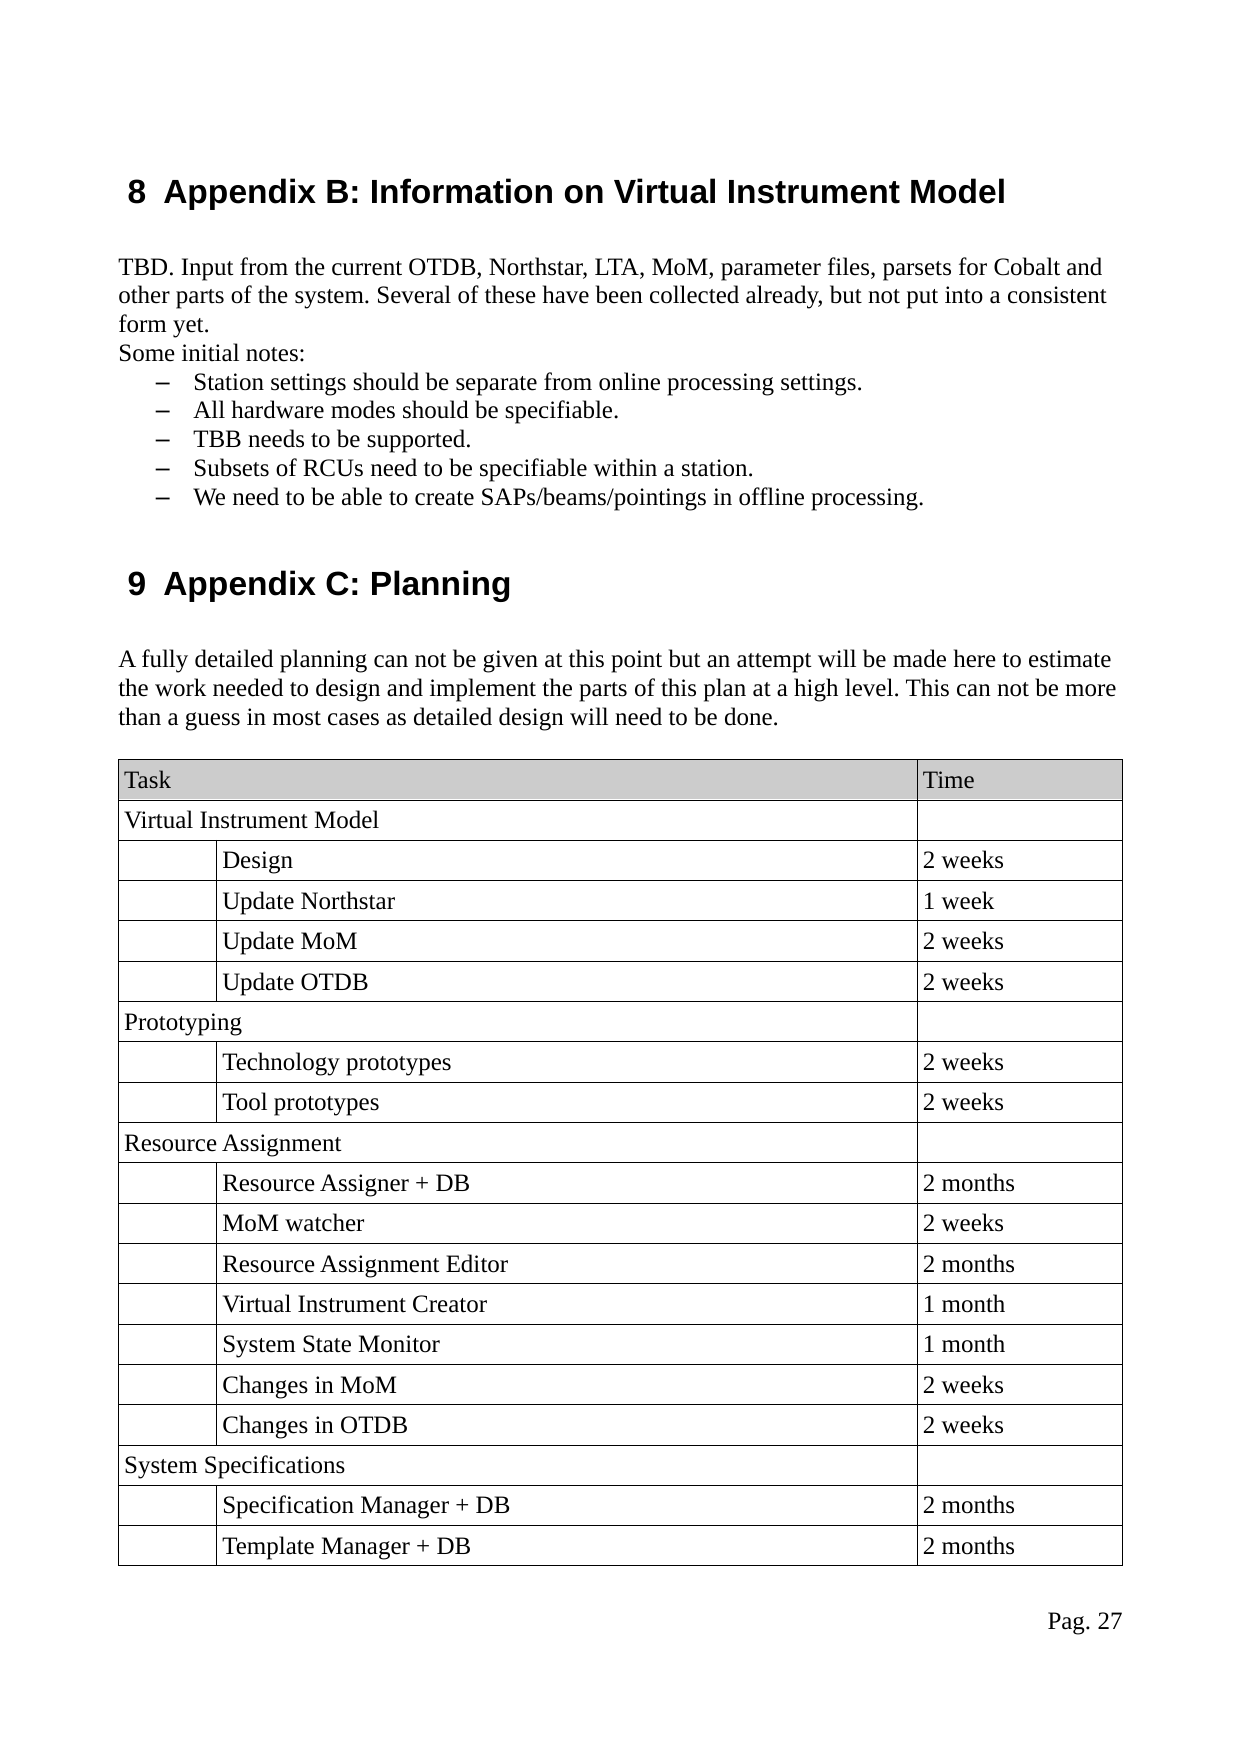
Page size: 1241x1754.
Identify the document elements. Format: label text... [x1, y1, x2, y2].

table_cell [918, 801, 1122, 840]
list We need to be able to create SAPs/beams/pointings in offline processing. [156, 482, 1122, 511]
table_cell [119, 881, 216, 920]
table_cell [119, 921, 216, 961]
table_cell Virtual Instrument Model [119, 801, 917, 840]
table_cell 2 weeks [918, 1405, 1122, 1444]
table_cell MoM watcher [217, 1204, 917, 1243]
subtitle Appendix B: Information on Virtual Instrument Model [118, 172, 1122, 211]
table_cell [119, 1244, 216, 1283]
text A fully detailed planning can not be given at this point but an attempt will be made here to estimate the work needed to design and implement the parts of this plan at a high level. This can not be more than a guess in most cases as detailed design will need to be done. [118, 644, 1122, 730]
table_cell Resource Assignment [119, 1123, 917, 1162]
table_cell Resource Assignment Editor [217, 1244, 917, 1283]
table_cell Specification Manager + DB [217, 1486, 917, 1525]
table_cell 1 month [918, 1325, 1122, 1364]
table_cell 2 weeks [918, 841, 1122, 880]
subtitle Appendix C: Planning [118, 564, 1122, 603]
table_cell [119, 1486, 216, 1525]
table_cell [119, 1042, 216, 1082]
table_cell 1 week [918, 881, 1122, 920]
table_cell Changes in OTDB [217, 1405, 917, 1444]
table_cell [119, 1284, 216, 1323]
table_cell 2 weeks [918, 921, 1122, 961]
table_cell [918, 1446, 1122, 1485]
table_cell 2 weeks [918, 1204, 1122, 1243]
list Subsets of RCUs need to be specifiable within a station. [156, 453, 1122, 482]
table_cell 2 months [918, 1486, 1122, 1525]
table_cell Update MoM [217, 921, 917, 961]
table_cell Virtual Instrument Creator [217, 1284, 917, 1323]
table_cell 2 months [918, 1163, 1122, 1203]
table_cell [119, 962, 216, 1001]
table_cell 2 weeks [918, 962, 1122, 1001]
table_cell 2 weeks [918, 1365, 1122, 1404]
table_cell [119, 1405, 216, 1444]
table_cell [119, 1325, 216, 1364]
table_cell System Specifications [119, 1446, 917, 1485]
list TBB needs to be supported. [156, 424, 1122, 453]
table_cell System State Monitor [217, 1325, 917, 1364]
list Station settings should be separate from online processing settings. [156, 367, 1122, 396]
table_cell Design [217, 841, 917, 880]
table_cell [119, 1163, 216, 1203]
table_header Task [119, 760, 917, 799]
table_cell [119, 1365, 216, 1404]
table_cell Technology prototypes [217, 1042, 917, 1082]
table_cell Update Northstar [217, 881, 917, 920]
table_cell [918, 1123, 1122, 1162]
table_cell Prototyping [119, 1002, 917, 1041]
table_cell 2 months [918, 1526, 1122, 1565]
text TBD. Input from the current OTDB, Northstar, LTA, MoM, parameter files, parsets for Cobalt and other parts of the system. Several of these have been collected already, but not put into a consistent form yet. [118, 252, 1122, 338]
table_cell [119, 1526, 216, 1565]
table_cell Update OTDB [217, 962, 917, 1001]
table_cell [119, 841, 216, 880]
table_cell 1 month [918, 1284, 1122, 1323]
table_cell [918, 1002, 1122, 1041]
table_cell 2 months [918, 1244, 1122, 1283]
table_cell Changes in MoM [217, 1365, 917, 1404]
table_cell [119, 1083, 216, 1122]
table_cell 2 weeks [918, 1042, 1122, 1082]
table_cell Resource Assigner + DB [217, 1163, 917, 1203]
table_cell Template Manager + DB [217, 1526, 917, 1565]
table_cell Tool prototypes [217, 1083, 917, 1122]
table_header Time [918, 760, 1122, 799]
table_cell 2 weeks [918, 1083, 1122, 1122]
table_cell [119, 1204, 216, 1243]
text Some initial notes: [118, 338, 1122, 367]
list All hardware modes should be specifiable. [156, 396, 1122, 424]
